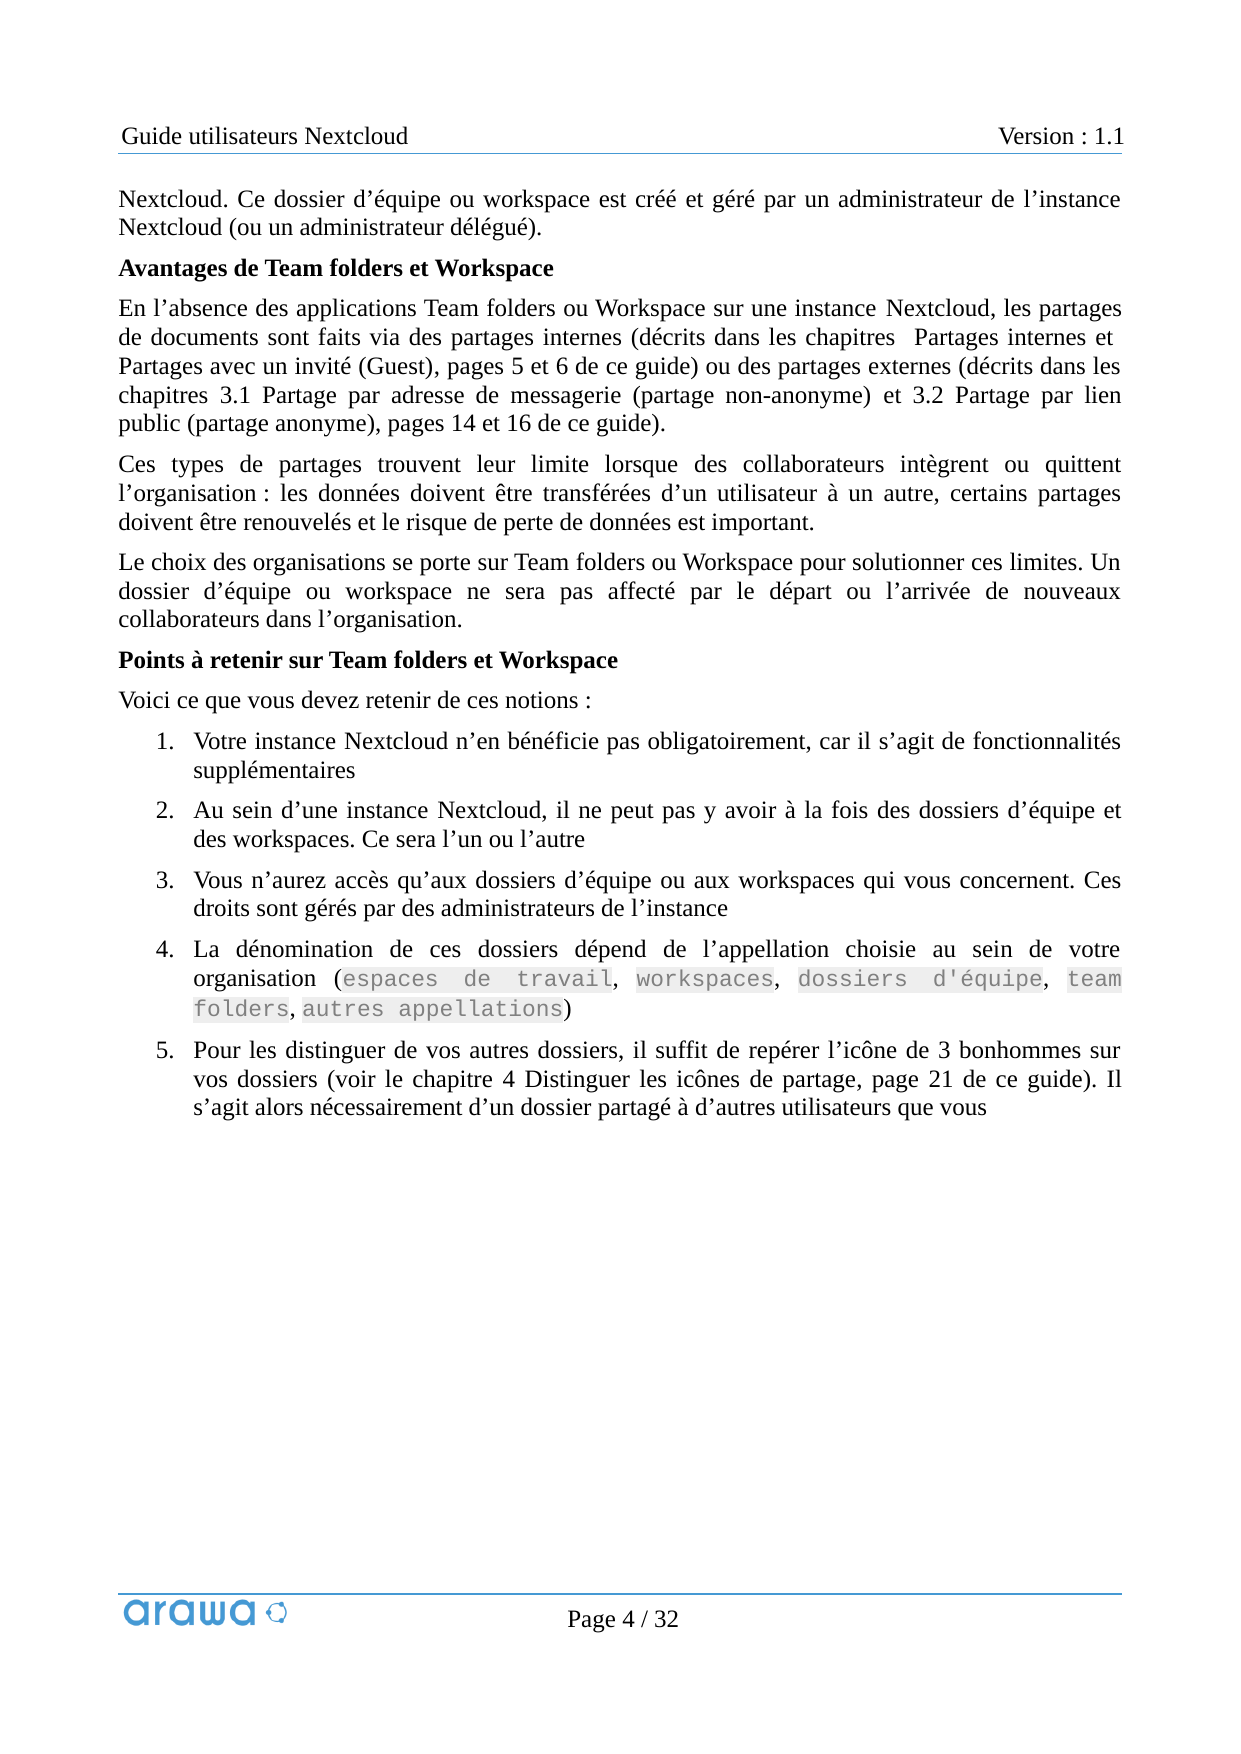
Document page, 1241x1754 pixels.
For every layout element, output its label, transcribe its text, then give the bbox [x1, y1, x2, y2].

list Pour les distinguer de vos autres dossiers, il suffit de repérer l’icône de 3 bonhommes sur vos dossiers (voir le chapitre 4 Distinguer les icônes de partage, page 21 de ce guide). Il s’agit alors nécessairement d’un dossier partagé à d’autres utilisateurs que vous [156, 1035, 1122, 1121]
text Points à retenir sur Team folders et Workspace [118, 645, 1122, 674]
text Les dossiers d’équipe et workspaces ne sont pas des partages tels que décrits dans les notions de base de ce guide (chapitre Erreur : source de la référence non trouvée Erreur : source de la référence non trouvée, page Erreur : source de la référence non trouvée). Il s’agit pas d’un dossier personnel (voir la définition des propriétaires de dossiers, chapitre Erreur : source de la référence non trouvée Erreur : source de la référence non trouvée, page Erreur : source de la référence non trouvée de ce guide), mais d’un dossier spécial, rendu accessible à plusieurs utilisateurs en fonction de leur appartenance à des groupes d’utilisateurs Nextcloud. Ce dossier d’équipe ou workspace est créé et géré par un administrateur de l’instance Nextcloud (ou un administrateur délégué). [118, 184, 1122, 241]
picture [121, 1597, 290, 1628]
list La dénomination de ces dossiers dépend de l’appellation choisie au sein de votre organisation (espaces de travail, workspaces, dossiers d'équipe, team folders, autres appellations) [156, 934, 1122, 1023]
text Ces types de partages trouvent leur limite lorsque des collaborateurs intègrent ou quittent l’organisation : les données doivent être transférées d’un utilisateur à un autre, certains partages doivent être renouvelés et le risque de perte de données est important. [118, 449, 1122, 535]
list Votre instance Nextcloud n’en bénéficie pas obligatoirement, car il s’agit de fonctionnalités supplémentaires [156, 726, 1122, 784]
list Vous n’aurez accès qu’aux dossiers d’équipe ou aux workspaces qui vous concernent. Ces droits sont gérés par des administrateurs de l’instance [156, 865, 1122, 922]
text En l’absence des applications Team folders ou Workspace sur une instance Nextcloud, les partages de documents sont faits via des partages internes (décrits dans les chapitres Partages internes et Partages avec un invité (Guest), pages 5 et 6 de ce guide) ou des partages externes (décrits dans les chapitres 3.1 Partage par adresse de messagerie (partage non-anonyme) et 3.2 Partage par lien public (partage anonyme), pages 14 et 16 de ce guide). [118, 293, 1122, 437]
text Avantages de Team folders et Workspace [118, 253, 1122, 282]
list Au sein d’une instance Nextcloud, il ne peut pas y avoir à la fois des dossiers d’équipe et des workspaces. Ce sera l’un ou l’autre [156, 795, 1122, 853]
text Voici ce que vous devez retenir de ces notions : [118, 686, 1122, 714]
text Le choix des organisations se porte sur Team folders ou Workspace pour solutionner ces limites. Un dossier d’équipe ou workspace ne sera pas affecté par le départ ou l’arrivée de nouveaux collaborateurs dans l’organisation. [118, 547, 1122, 633]
